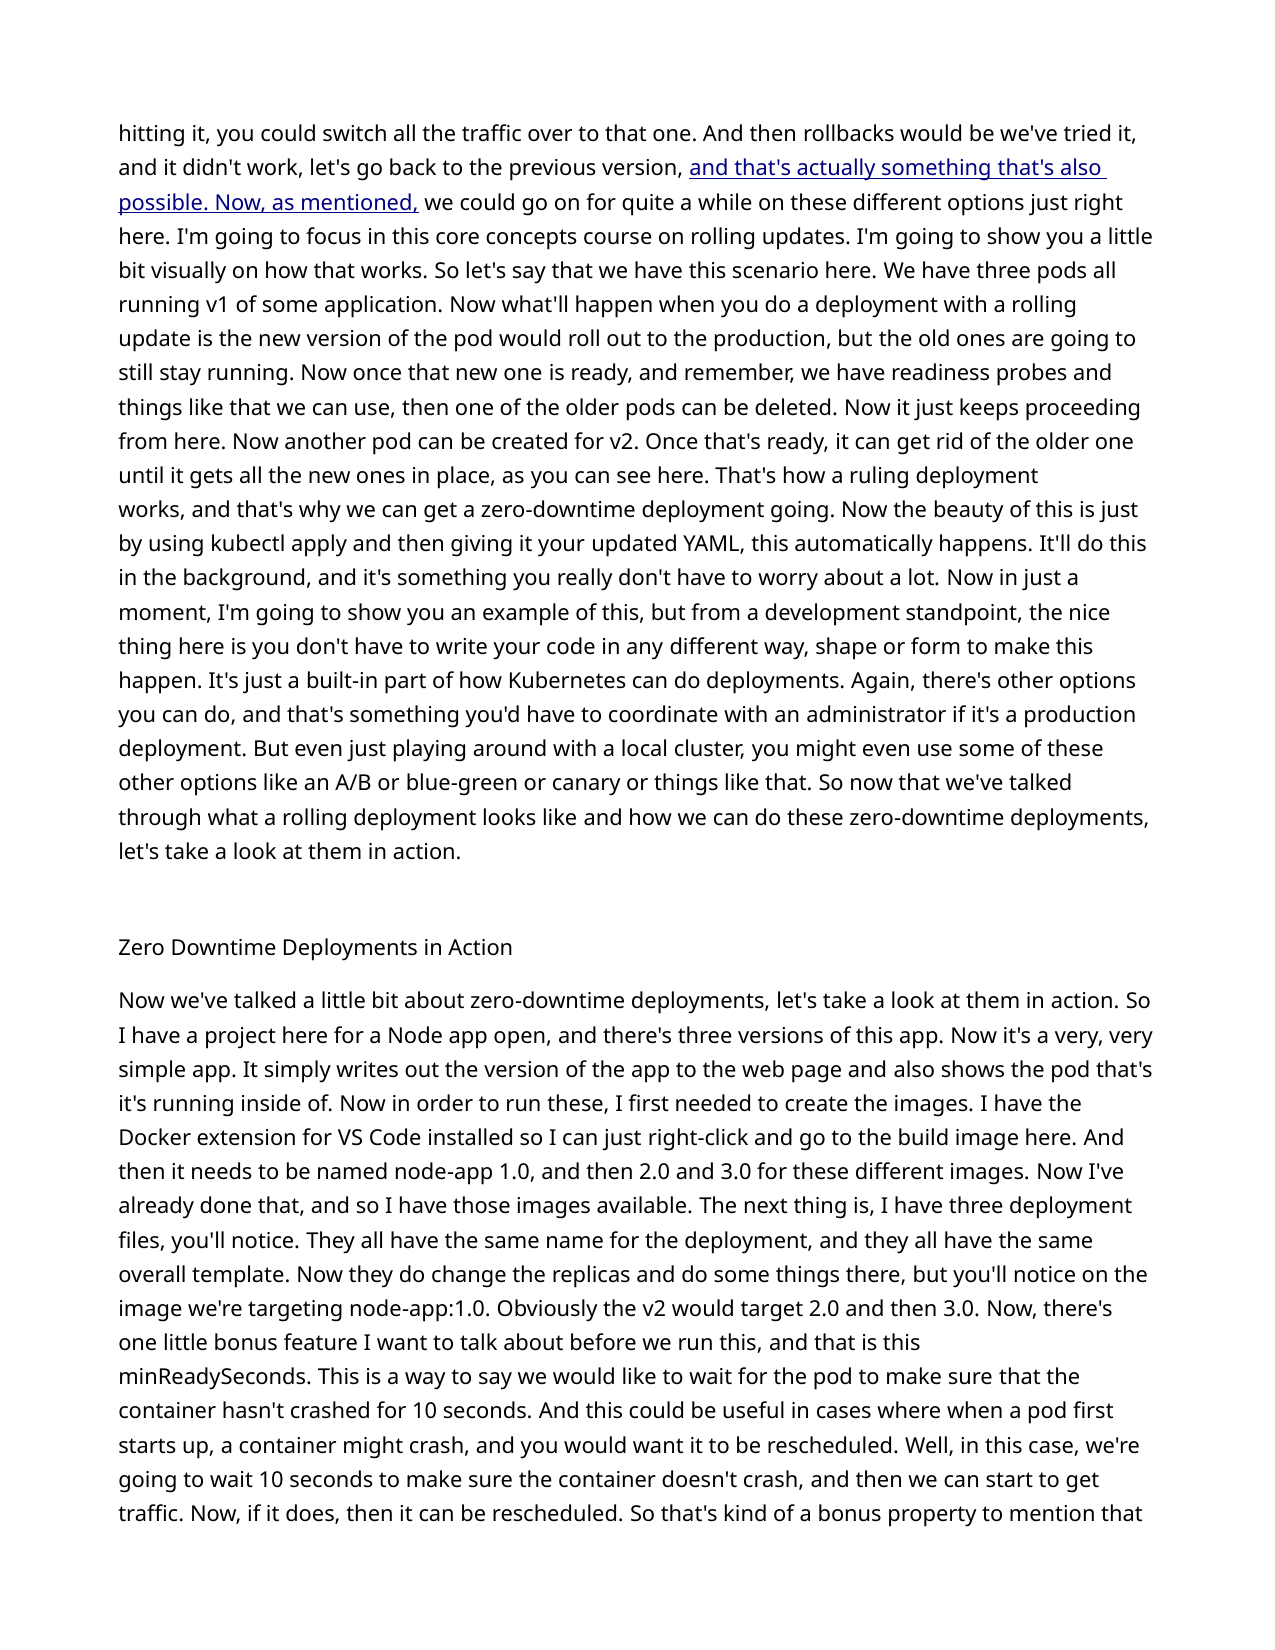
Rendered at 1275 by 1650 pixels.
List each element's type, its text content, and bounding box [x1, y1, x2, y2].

text Now we've talked a little bit about zero‑downtime deployments, let's take a look at them in action. So I have a project here for a Node app open, and there's three versions of this app. Now it's a very, very simple app. It simply writes out the version of the app to the web page and also shows the pod that's it's running inside of. Now in order to run these, I first needed to create the images. I have the Docker extension for VS Code installed so I can just right‑click and go to the build image here. And then it needs to be named node‑app 1.0, and then 2.0 and 3.0 for these different images. Now I've already done that, and so I have those images available. The next thing is, I have three deployment files, you'll notice. They all have the same name for the deployment, and they all have the same overall template. Now they do change the replicas and do some things there, but you'll notice on the image we're targeting node‑app:1.0. Obviously the v2 would target 2.0 and then 3.0. Now, there's one little bonus feature I want to talk about before we run this, and that is this minReadySeconds. This is a way to say we would like to wait for the pod to make sure that the container hasn't crashed for 10 seconds. And this could be useful in cases where when a pod first starts up, a container might crash, and you would want it to be rescheduled. Well, in this case, we're going to wait 10 seconds to make sure the container doesn't crash, and then we can start to get traffic. Now, if it does, then it can be rescheduled. So that's kind of a bonus property to mention that [118, 986, 1157, 1528]
text hitting it, you could switch all the traffic over to that one. And then rollbacks would be we've tried it, and it didn't work, let's go back to the previous version, and that's actually something that's also possible. Now, as mentioned, we could go on for quite a while on these different options just right here. I'm going to focus in this core concepts course on rolling updates. I'm going to show you a little bit visually on how that works. So let's say that we have this scenario here. We have three pods all running v1 of some application. Now what'll happen when you do a deployment with a rolling update is the new version of the pod would roll out to the production, but the old ones are going to still stay running. Now once that new one is ready, and remember, we have readiness probes and things like that we can use, then one of the older pods can be deleted. Now it just keeps proceeding from here. Now another pod can be created for v2. Once that's ready, it can get rid of the older one until it gets all the new ones in place, as you can see here. That's how a ruling deployment works, and that's why we can get a zero‑downtime deployment going. Now the beauty of this is just by using kubectl apply and then giving it your updated YAML, this automatically happens. It'll do this in the background, and it's something you really don't have to worry about a lot. Now in just a moment, I'm going to show you an example of this, but from a development standpoint, the nice thing here is you don't have to write your code in any different way, shape or form to make this happen. It's just a built‑in part of how Kubernetes can do deployments. Again, there's other options you can do, and that's something you'd have to coordinate with an administrator if it's a production deployment. But even just playing around with a local cluster, you might even use some of these other options like an A/B or blue‑green or canary or things like that. So now that we've talked through what a rolling deployment looks like and how we can do these zero‑downtime deployments, let's take a look at them in action. [118, 118, 1157, 865]
subtitle Zero Downtime Deployments in Action [118, 932, 1157, 962]
